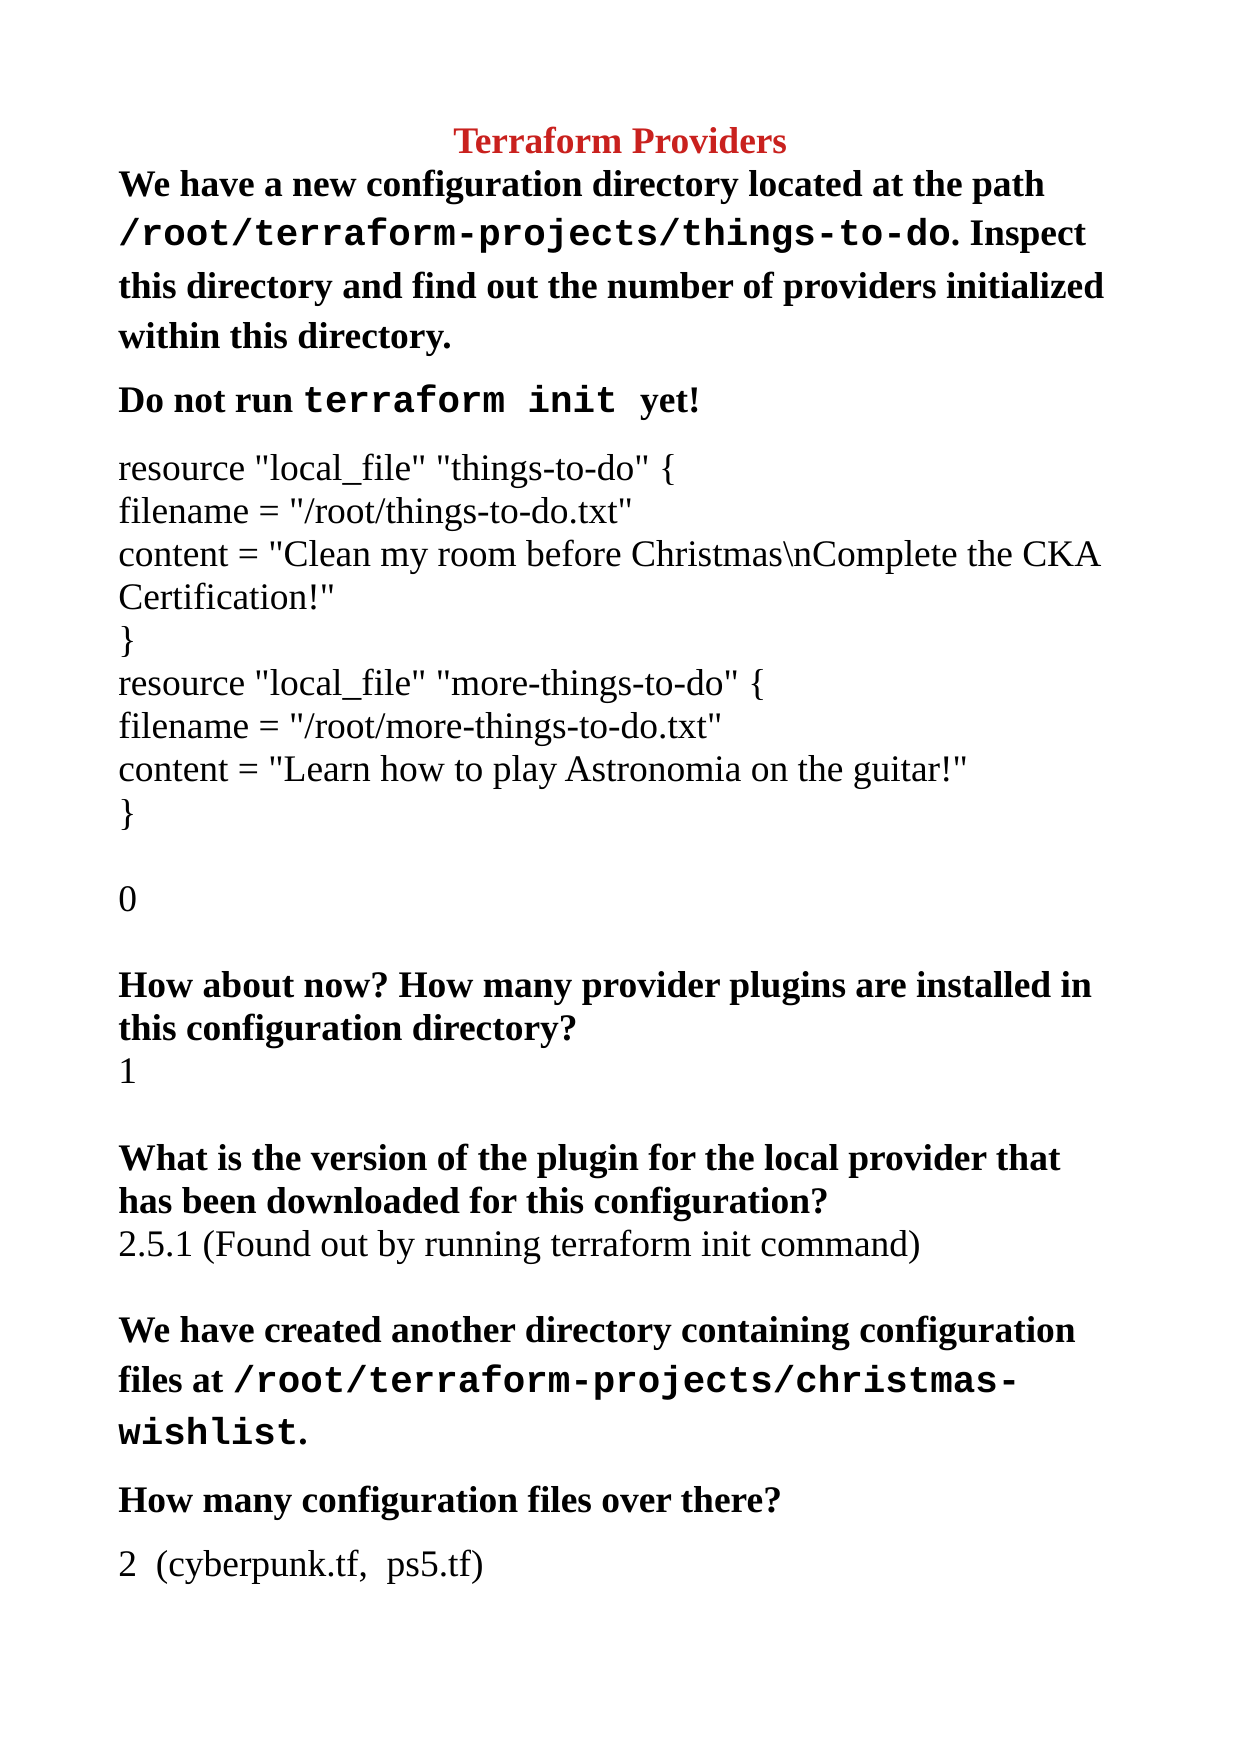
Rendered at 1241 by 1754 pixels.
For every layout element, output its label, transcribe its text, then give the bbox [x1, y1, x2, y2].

text 0 [118, 876, 1122, 919]
text Terraform Providers [118, 118, 1122, 161]
text How many configuration files over there? [118, 1477, 1122, 1521]
text We have created another directory containing configuration files at /root/terraform-projects/christmas-wishlist. [118, 1307, 1122, 1456]
text content = "Learn how to play Astronomia on the guitar!" [118, 747, 1122, 790]
text 2.5.1 (Found out by running terraform init command) [118, 1221, 1122, 1264]
text } [118, 617, 1122, 661]
text content = "Clean my room before Christmas\nComplete the CKA Certification!" [118, 531, 1122, 617]
text filename = "/root/things-to-do.txt" [118, 488, 1122, 531]
text resource "local_file" "more-things-to-do" { [118, 661, 1122, 704]
text Do not run terraform init yet! [118, 377, 1122, 423]
text How about now? How many provider plugins are installed in this configuration directory? [118, 962, 1122, 1049]
text filename = "/root/more-things-to-do.txt" [118, 704, 1122, 747]
text 2 (cyberpunk.tf, ps5.tf) [118, 1542, 1122, 1585]
text 1 [118, 1049, 1122, 1092]
text } [118, 790, 1122, 833]
text What is the version of the plugin for the local provider that has been downloaded for this configuration? [118, 1135, 1122, 1221]
text resource "local_file" "things-to-do" { [118, 445, 1122, 488]
text We have a new configuration directory located at the path /root/terraform-projects/things-to-do. Inspect this directory and find out the number of providers initialized within this directory. [118, 161, 1122, 356]
